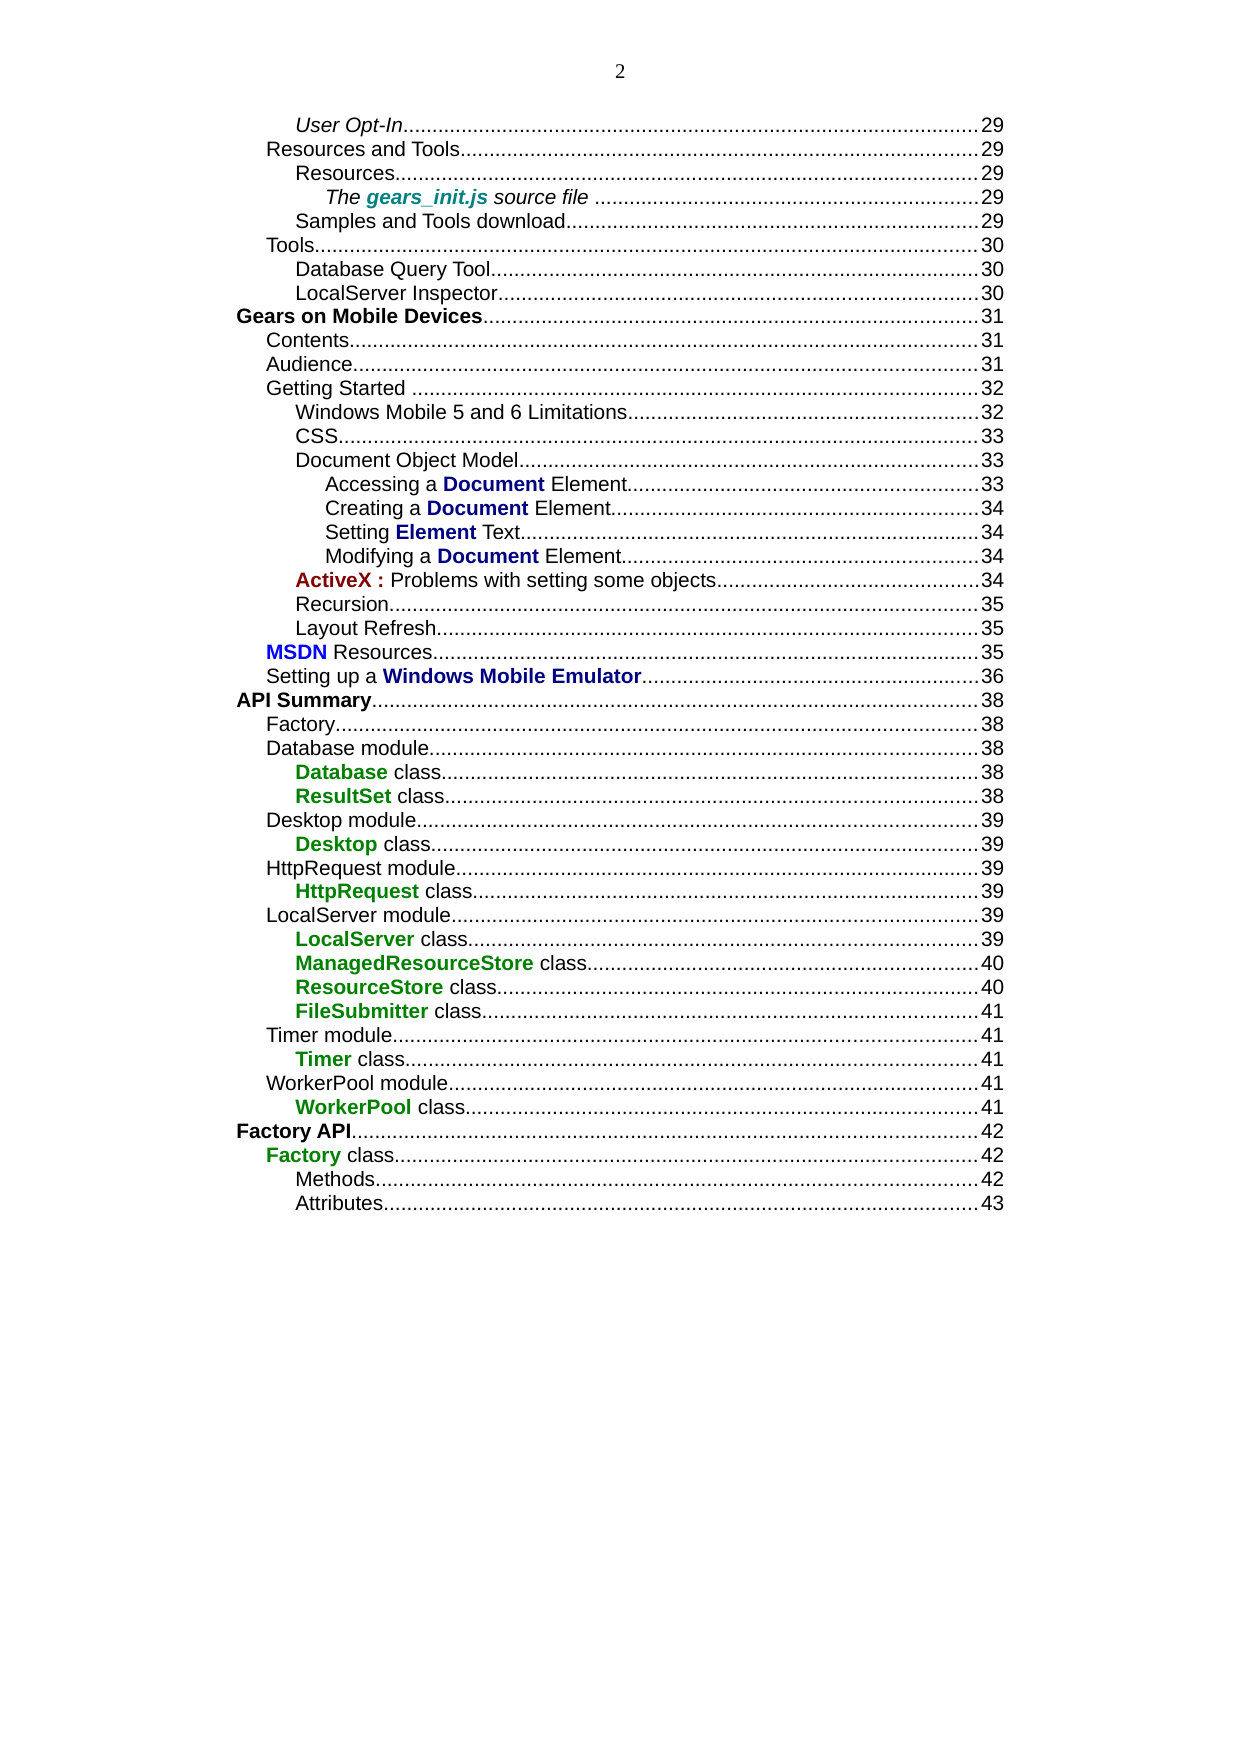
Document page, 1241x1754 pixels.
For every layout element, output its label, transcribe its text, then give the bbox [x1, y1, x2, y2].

text Setting Element Text 34 [325, 520, 1004, 544]
text MSDN Resources 35 [266, 640, 1004, 664]
text ActiveX : Problems with setting some objects 34 [295, 568, 1004, 592]
text Getting Started 32 [266, 376, 1004, 400]
text Timer class 41 [295, 1047, 1004, 1071]
text Setting up a Windows Mobile Emulator 36 [266, 664, 1004, 688]
text HttpRequest class 39 [295, 879, 1004, 903]
text CSS 33 [295, 424, 1004, 448]
text Factory class 42 [266, 1143, 1004, 1167]
text LocalServer Inspector 30 [295, 280, 1004, 304]
text Audience 31 [266, 352, 1004, 376]
text Windows Mobile 5 and 6 Limitations 32 [295, 400, 1004, 424]
text HttpRequest module 39 [266, 855, 1004, 879]
text Desktop class 39 [295, 831, 1004, 855]
text Timer module 41 [266, 1023, 1004, 1047]
text WorkerPool class 41 [295, 1095, 1004, 1119]
text The gears_init.js source file 29 [325, 184, 1004, 208]
text Contents 31 [266, 328, 1004, 352]
text Attributes 43 [295, 1191, 1004, 1215]
text Resources 29 [295, 161, 1004, 184]
text Document Object Model 33 [295, 448, 1004, 472]
text Methods 42 [295, 1167, 1004, 1191]
text Gears on Mobile Devices 31 [236, 304, 1004, 328]
text LocalServer module 39 [266, 903, 1004, 927]
text ResourceStore class 40 [295, 975, 1004, 999]
text Samples and Tools download 29 [295, 208, 1004, 232]
text Desktop module 39 [266, 807, 1004, 831]
text WorkerPool module 41 [266, 1071, 1004, 1095]
text API Summary 38 [236, 688, 1004, 712]
text Modifying a Document Element 34 [325, 544, 1004, 568]
text User Opt-In 29 [295, 113, 1004, 137]
text Recursion 35 [295, 592, 1004, 616]
text Database module 38 [266, 736, 1004, 759]
text Accessing a Document Element 33 [325, 472, 1004, 496]
text Database class 38 [295, 759, 1004, 783]
text Factory API 42 [236, 1119, 1004, 1143]
text Database Query Tool 30 [295, 256, 1004, 280]
text ManagedResourceStore class 40 [295, 951, 1004, 975]
text ResultSet class 38 [295, 783, 1004, 807]
text Resources and Tools 29 [266, 137, 1004, 161]
text LocalServer class 39 [295, 927, 1004, 951]
text FileSubmitter class 41 [295, 999, 1004, 1023]
text Layout Refresh 35 [295, 616, 1004, 640]
text Factory 38 [266, 712, 1004, 736]
text Creating a Document Element 34 [325, 496, 1004, 520]
text Tools 30 [266, 232, 1004, 256]
